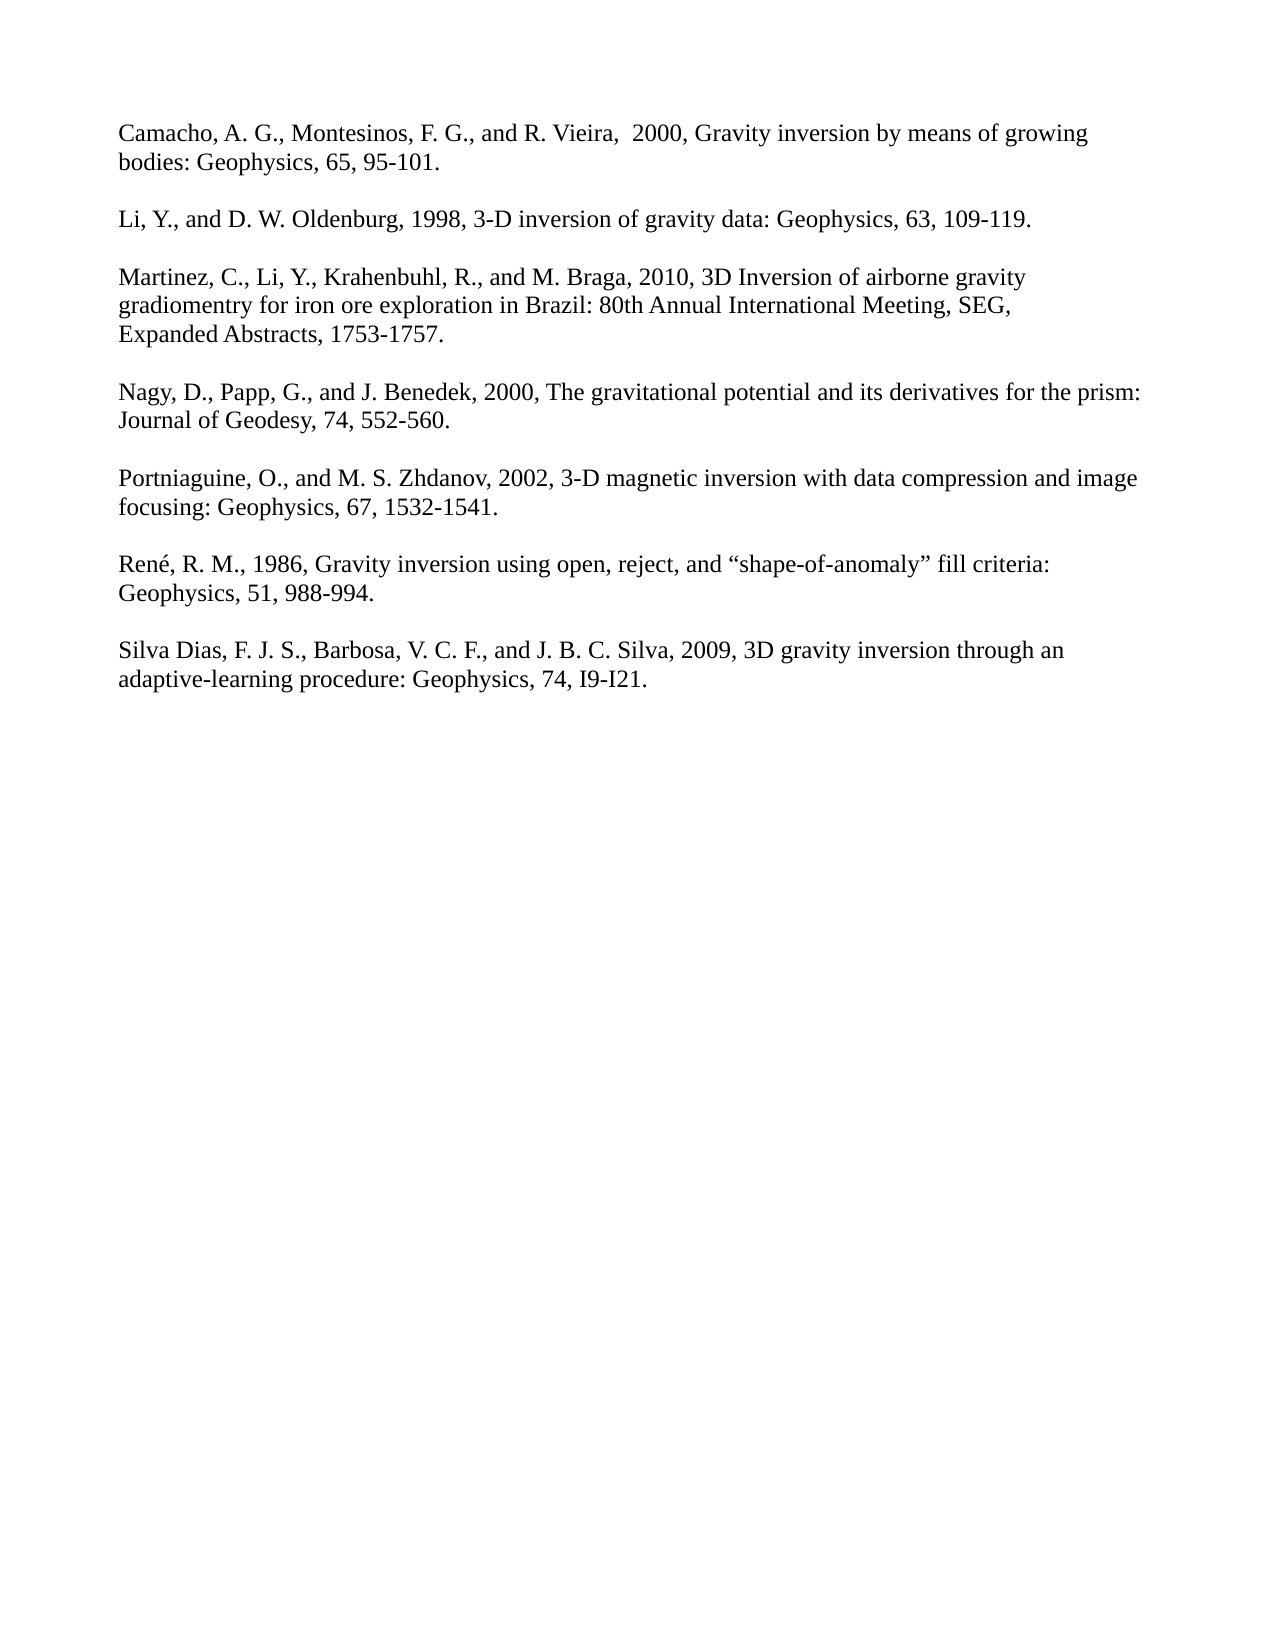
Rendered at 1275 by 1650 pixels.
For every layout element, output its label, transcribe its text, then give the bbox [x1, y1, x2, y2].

text bodies: Geophysics, 65, 95-101. [118, 147, 1157, 176]
text Silva Dias, F. J. S., Barbosa, V. C. F., and J. B. C. Silva, 2009, 3D gravity inversion through an [118, 636, 1157, 664]
text gradiomentry for iron ore exploration in Brazil: 80th Annual International Meeting, SEG, [118, 291, 1157, 319]
text Portniaguine, O., and M. S. Zhdanov, 2002, 3-D magnetic inversion with data compression and image [118, 463, 1157, 492]
text Nagy, D., Papp, G., and J. Benedek, 2000, The gravitational potential and its derivatives for the prism: [118, 377, 1157, 406]
text adaptive-learning procedure: Geophysics, 74, I9-I21. [118, 664, 1157, 693]
text Li, Y., and D. W. Oldenburg, 1998, 3-D inversion of gravity data: Geophysics, 63, 109-119. [118, 204, 1157, 233]
text Expanded Abstracts, 1753-1757. [118, 319, 1157, 348]
text Martinez, C., Li, Y., Krahenbuhl, R., and M. Braga, 2010, 3D Inversion of airborne gravity [118, 262, 1157, 291]
text focusing: Geophysics, 67, 1532-1541. [118, 492, 1157, 521]
text Camacho, A. G., Montesinos, F. G., and R. Vieira, 2000, Gravity inversion by means of growing [118, 118, 1157, 147]
text René, R. M., 1986, Gravity inversion using open, reject, and “shape-of-anomaly” fill criteria: [118, 549, 1157, 578]
text Journal of Geodesy, 74, 552-560. [118, 406, 1157, 434]
text Geophysics, 51, 988-994. [118, 578, 1157, 607]
